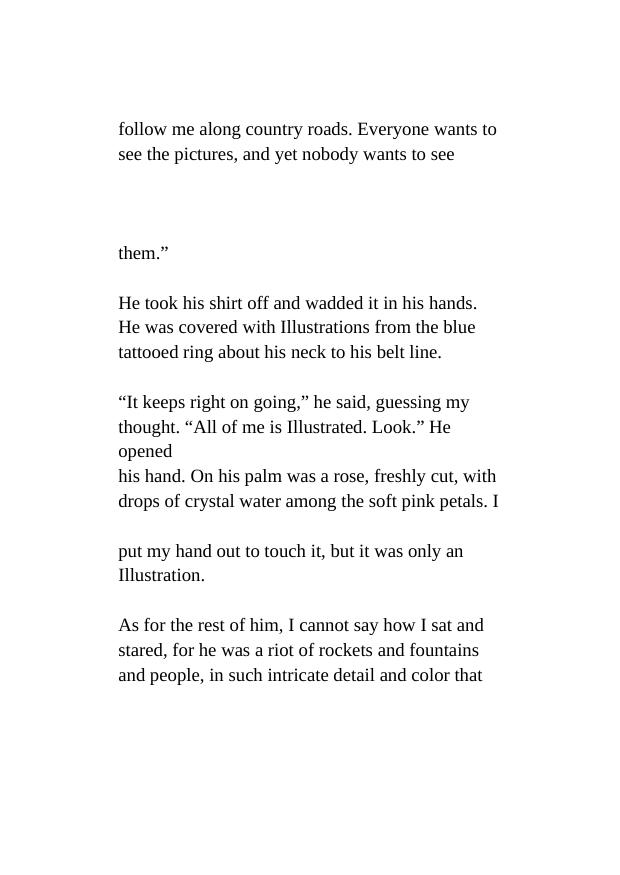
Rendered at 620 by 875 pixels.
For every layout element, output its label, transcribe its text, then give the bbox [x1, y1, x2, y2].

text follow me along country roads. Everyone wants to see the pictures, and yet nobody wants to see them.” He took his shirt off and wadded it in his hands. He was covered with Illustrations from the blue tattooed ring about his neck to his belt line. “It keeps right on going,” he said, guessing my thought. “All of me is Illustrated. Look.” He opened his hand. On his palm was a rose, freshly cut, with drops of crystal water among the soft pink petals. I put my hand out to touch it, but it was only an Illustration. As for the rest of him, I cannot say how I sat and stared, for he was a riot of rockets and fountains and people, in such intricate detail and color that [118, 118, 501, 685]
